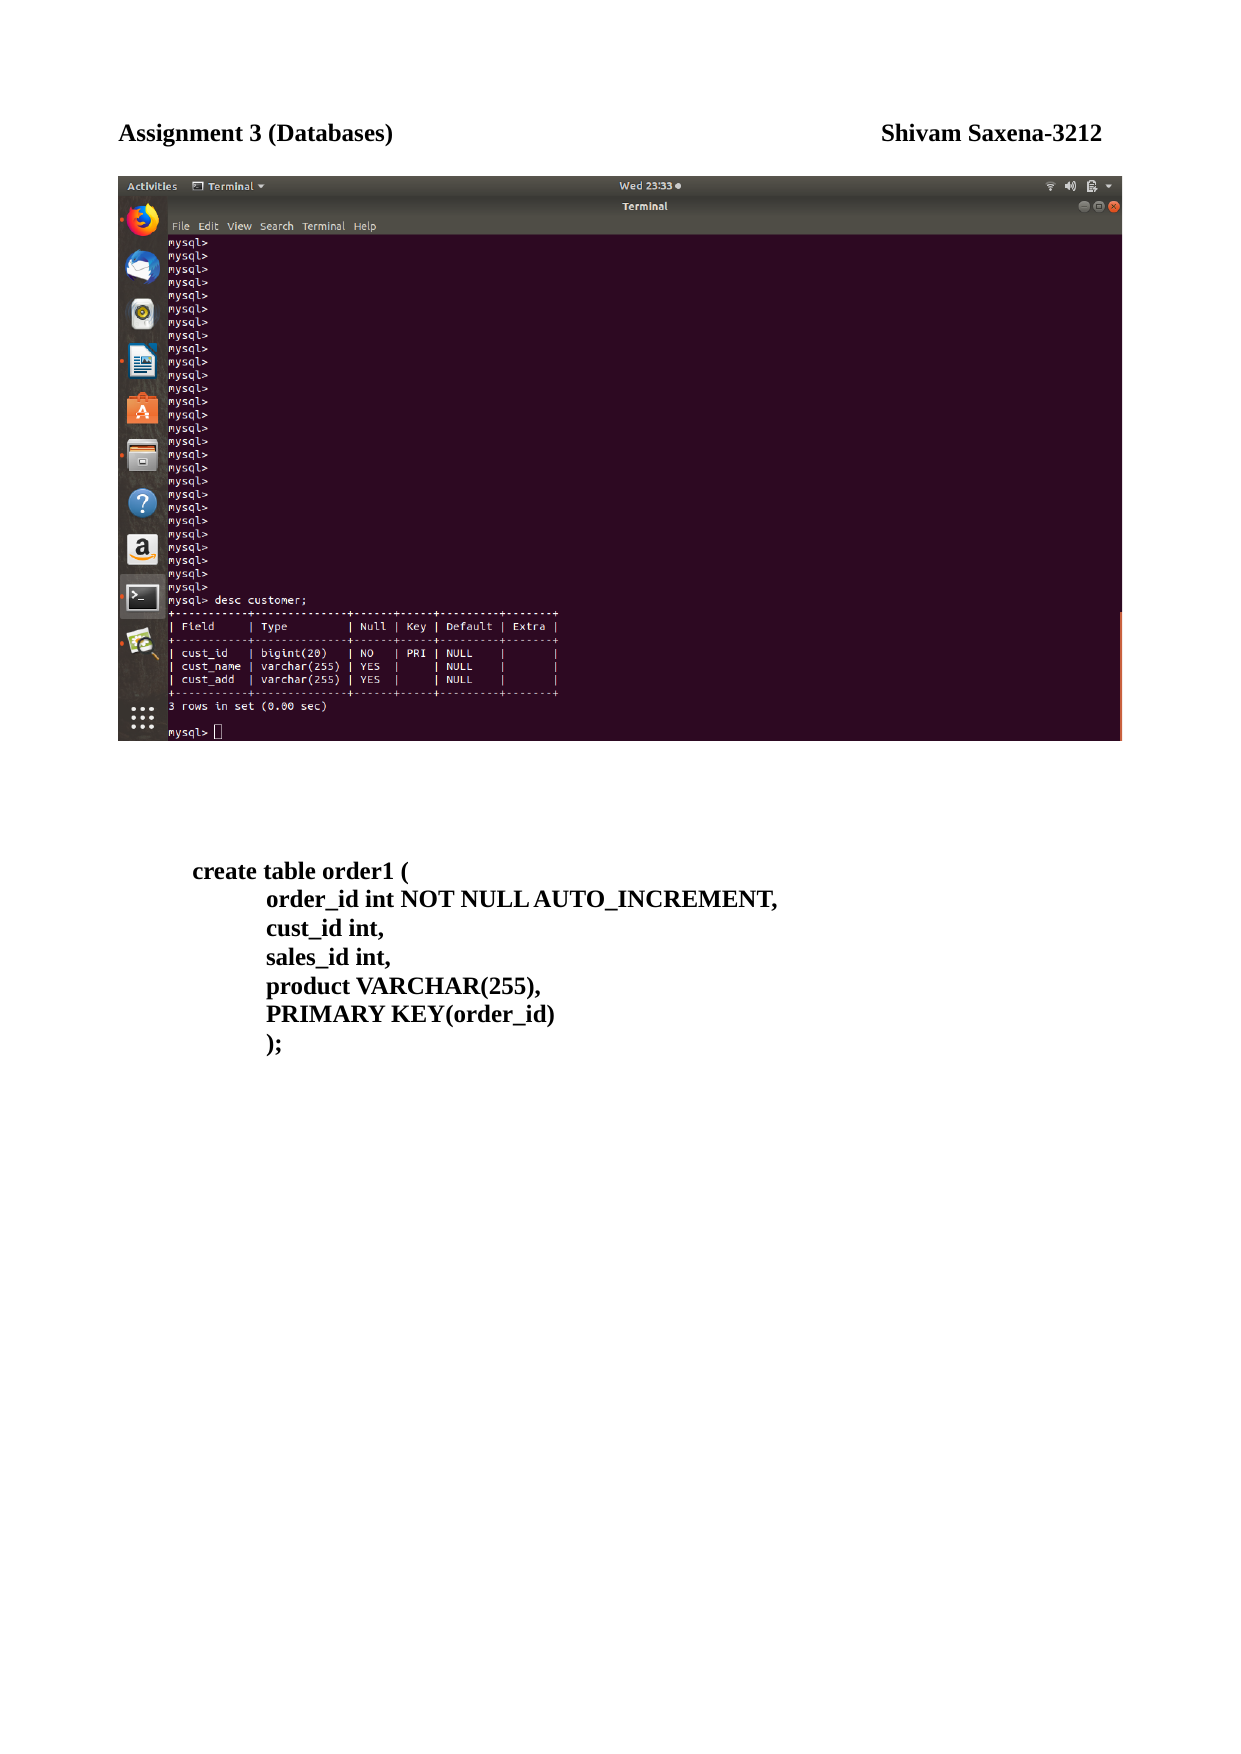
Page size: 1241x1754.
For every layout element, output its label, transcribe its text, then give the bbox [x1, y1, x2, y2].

text PRIMARY KEY(order_id) [118, 999, 1122, 1028]
text order_id int NOT NULL AUTO_INCREMENT, [118, 884, 1122, 913]
text ); [118, 1028, 1122, 1057]
text product VARCHAR(255), [118, 971, 1122, 999]
text sales_id int, [118, 942, 1122, 971]
text create table order1 ( [118, 856, 1122, 884]
picture [118, 176, 1123, 741]
text cust_id int, [118, 913, 1122, 942]
